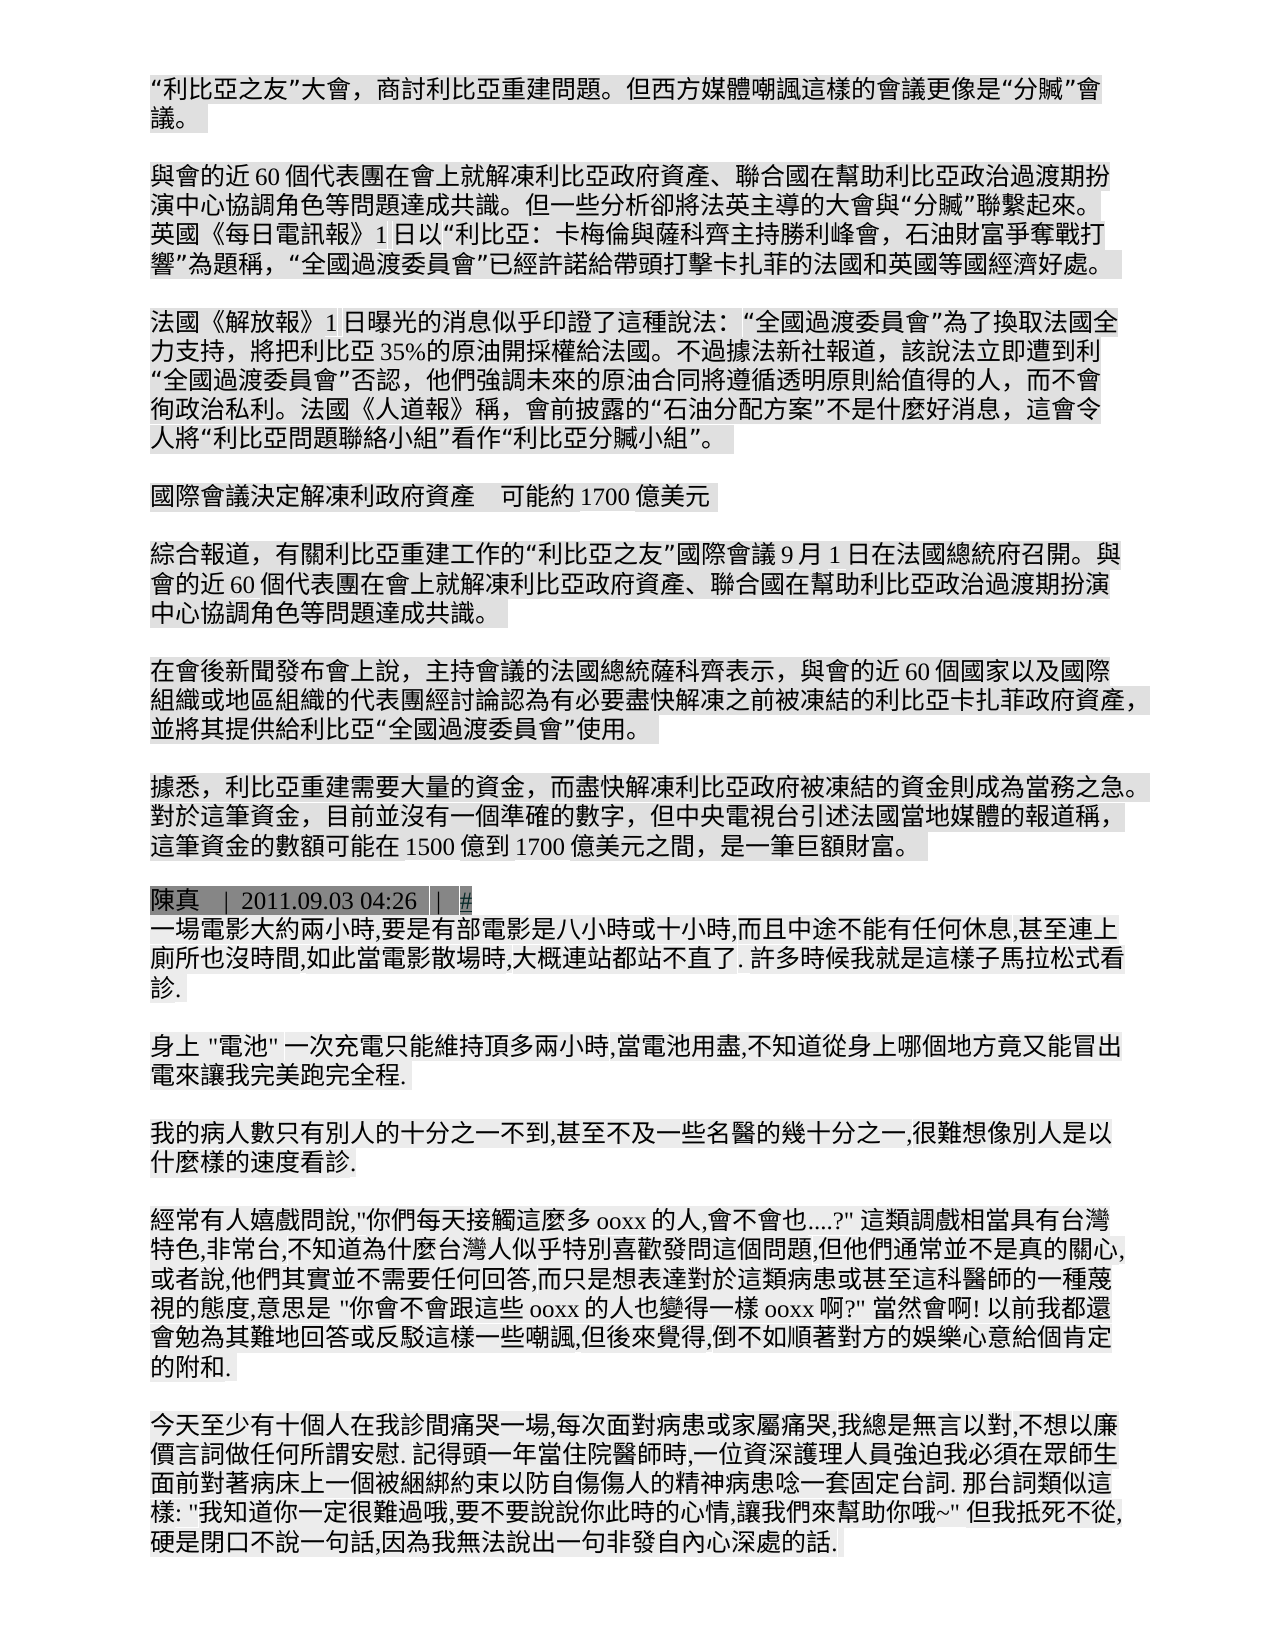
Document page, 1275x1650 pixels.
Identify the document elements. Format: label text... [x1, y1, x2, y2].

text 陳真 | 2011.09.03 04:26 | # [150, 886, 1125, 915]
text 一場電影大約兩小時,要是有部電影是八小時或十小時,而且中途不能有任何休息,甚至連上廁所也沒時間,如此當電影散場時,大概連站都站不直了. 許多時候我就是這樣子馬拉松式看診. 身上 "電池" 一次充電只能維持頂多兩小時,當電池用盡,不知道從身上哪個地方竟又能冒出電來讓我完美跑完全程. 我的病人數只有別人的十分之一不到,甚至不及一些名醫的幾十分之一,很難想像別人是以什麼樣的速度看診. 經常有人嬉戲問說,"你們每天接觸這麼多ooxx的人,會不會也....?" 這類調戲相當具有台灣特色,非常台,不知道為什麼台灣人似乎特別喜歡發問這個問題,但他們通常並不是真的關心,或者說,他們其實並不需要任何回答,而只是想表達對於這類病患或甚至這科醫師的一種蔑視的態度,意思是 "你會不會跟這些ooxx的人也變得一樣ooxx啊?" 當然會啊! 以前我都還會勉為其難地回答或反駁這樣一些嘲諷,但後來覺得,倒不如順著對方的娛樂心意給個肯定的附和. 今天至少有十個人在我診間痛哭一場,每次面對病患或家屬痛哭,我總是無言以對,不想以廉價言詞做任何所謂安慰. 記得頭一年當住院醫師時,一位資深護理人員強迫我必須在眾師生面前對著病床上一個被綑綁約束以防自傷傷人的精神病患唸一套固定台詞. 那台詞類似這樣: "我知道你一定很難過哦,要不要說說你此時的心情,讓我們來幫助你哦~" 但我抵死不從,硬是閉口不說一句話,因為我無法說出一句非發自內心深處的話. [150, 915, 1125, 1557]
text 這不是什麼新聞,更無關什麼民主與人權,所有故事情節全部重覆,只是換個地點換些人物演出而已. 當然,對外廣告詞仍然還是民主與人權那一套. 令人不解的是:不管謊言如何荒唐,不管其行徑如何邪惡與可恨,為什麼人們都還是一樣照單全收,或者正確地說,其實是漠不關心? 伊拉克如此,阿富汗亦然,利比亞亦如是. "民主人權的西方勢力 VS.邪惡獨裁的落後政權", 永遠都是這一套戲碼. 但事實真相卻骯髒齷齪臭不可聞. 美國在世界各地建立許多祕密集中營或刑求暗殺據點,簡單說就是情治機關的分店或代理商.他不方便動手的,就麻煩一些海外友人幫忙,例如台灣長期以來就是充當美國的這樣一種走狗角色,甚至幫忙進行諸如炸毀敵人民航客機或滅門殺害敵人全家等恐怖主義活動. 當下被西方主流媒體及其尾巴團體形容得彷彿是個變態惡魔的格達費,近來年事實上也是 "英美友人". 據最近不小心曝光落入 HRW (人權觀察組織)手裏的一批密件顯示,英美不但請格達費幫忙刑求偵訊所謂恐怖份子, 而且也禮尚往來,幫忙搜捕反對格達費的異議份子. 最近幾次不小心在鳳凰衛視及半島電視台上看到希拉蕊喜孜孜像在辦喜事那樣出出入入從事利比亞分贓工作並發表有關民主人權救世救民的談話,真是感到極度的痛苦不堪. 我真不明白,為什麼如此骯髒下流的事情卻長期以來就一直在我們眼前毫無羞赧地公然上演? 男的殺,女的姦,永無止盡的謊言,殺戮與掠奪. 我知道大家都很忙,顧小孩顧爹娘,家裏有好多事要忙;要不就是有著清純童稚之心,喜歡新奇好玩事物,或縱情浪漫,卿卿我我,甜甜蜜蜜,或熱心於某種職業也好,志業也罷,尤其甚者,遺世獨立,崇仰藝術與思想之深邃動人. 舉凡各色人等,儘可大方追求一己之所嚮或之所需,但這一切人生事物,難道不用講個 "美" 字? 你可以不管公眾之事,但你怎麼可能對於醜陋骯髒之事卻彷彿一點感覺也沒有? 中秋都快到了,但天氣還是熱,烈日當頭,大家都知道要趕緊防曬防黑,以免美白破功,傷了白泡泡的肌膚或長了什麼痘痘曬斑可慘了. 台南最近有家美國人開的大賣場叫什麼CO的開張了,據說聚集三千人排隊等候入場. 大家的種種熱情真是滴水不落蜘蛛必究,十分驚人. 至於我呢,雖然志氣不太入流,自然也有我的熱情所在. 重點是,萬般熱情不用多,只消分配個一億分之一的熱情到有關戰爭與謊言,殺戮與掠奪的事情上,世上理應會少了很多悲劇. 你甚至不需要為它做些什麼,但俯拾皆是無數的醜陋與悲劇,難道無法在你心中發酵個比方說三秒鐘? 陳真 ============ 英美情報機構 曾助老格打擊異己 路透社 . 放大圖片.英美情報機構 曾助老格打擊異己 (圖略) （路透的黎波里4日電）「人權觀察」（Human RightsWatch）3日表示，他們在格達費（Muammar Gaddafi）情報頭子庫薩（Moussa Koussa）位於的黎波里（Tripoli）的辦公室發現一批機密文件，內容顯示美國與英國的情報機構曾協助格達費迫害利比亞的異議分子。 人權觀察組織在利比亞前情報頭子兼外交部長庫薩遭棄置的辦公室裡發現這批機密文件。 該組織表示，美國中央情報局（CIA）曾捕獲一些異議分子，並將他們送至利比亞。目前利比亞過渡政府在的黎波里的軍事指揮官貝爾哈吉（Abdel Hakim Belhaj）便是其中1人。中央社（翻譯） ======== 美英被曝曾助卡扎菲迫害異己 [2011-09-04] 加拿大星島日報 雖然美國和英國都視利比亞領袖卡扎菲為死敵，並大力支持北約進行空襲，非要趕卡扎菲下台不罷休，但人權監察組織（HRW）在利比亞政府情報首長位於首都的黎波里一個已經被廢置的辦公室內，搜獲大批機密文件，顯示美國和英國的情報部門曾經與卡扎菲勾結，迫害該國的異見人士。 人權監察指，該組織的人員在利比亞情報首長兼外長庫薩辦公室內，搜到數百封信件，是美國中央情報局、英國軍情六處和庫薩之間的通訊。庫薩於今年3月變節，逃往倫敦。中情局發出的信件謂語都是「親愛的庫薩先生」。 由利比亞反對派組成的臨時政府現任軍事指揮官貝勒哈吉，就是其中一個被迫害的人。他於多年前被美國中情局人員擒獲及被遣返利比亞。人權監察發言人鮑茨厄特說：「我們在庫薩的辦公室內發現的檔案文件中，找到一封中情局於2004年發出的傳真。中情局當時通知利比亞政府，他們有方法拘捕貝勒哈吉，並可以把他交出來。」 相關檔案顯示，香港拒絕利比亞派出飛機，引渡因護照問題被香港拘留的貝勒哈吉和妻兒。該份標示「機密，美國、利比亞除外」的文件建議，利比亞透過第三國包機接走貝勒哈吉，而發出文件的一方更承諾在財政上提供支援。 鮑茨厄特謂，中情局在亞洲擒獲了貝勒哈吉，並把他送上一架飛機，秘密遣返利比亞。貝勒哈吉後來在的黎波里阿布沙林監獄內遭受利比亞特工人員盤問和虐待，直到2010年底才獲釋。貝勒哈吉聲稱，在他被遣送回利比亞之前，他也曾被美國中情局人員虐待。 另有信件，顯示英國軍情六處向卡扎菲政府提供英國境內利比亞異見人士的情報資料。一英國高級情報官員寄了一封聖誕卡給庫薩，寫明「軍情六處的問候」，下款簽署「你的朋友」。中情局沒有對人權監察報告作出回應。英國政府發言人則表示，當局一貫的政策，是不對情報界有關的事作任何評論。 ====== 密件曝光！美英與格達費合作反恐 ＣＩＡ曾八度將恐怖嫌犯送至利比亞偵訊 中央社 從利比亞政府大樓發現的文件顯示，美國中央情報局（ＣＩＡ）與英國軍情六處（MI6）曾與利國強人格達費的情報單位密切合作，其中包括中情局至少八次將恐怖主義嫌犯送至利比亞偵訊，而無視該國以嚴刑逼供著稱；中情局甚至還幫格達費撰寫放棄發展大規模毀滅性武器的講稿。 美英拒絕發表意見 華爾街日報等媒體二日引述在利比亞「外部安全局」總部發現的資料報導，中情局不僅將恐怖主義嫌犯送至利比亞，同時建議利國偵查員該偵訊的問題。中情局不願對此發表意見。 此外，根據二○○四年當時的中情局高階特工史蒂芬．卡佩斯給利比亞情報首長庫薩的一封短柬顯示，中情局在利國展開「永久駐點」的設立事宜，而信箋的開頭是「親愛的庫薩」，文末署名「史蒂夫」，也顯示兩人關係密切。庫薩今年三月叛逃至英國，儘管他被控違反人權，不過仍獲允飛往卡達。 這些文件是由進入利比亞政府大樓的「人權觀察」成員所發現，在大部分阿拉伯文文件中，至少有三個英文檔案，其中一個標明為「中情局」，另外兩個註記為「英國軍情六處」，文件年代包括二○○二年至○七年，其中又以○三年末與○四年者為大宗。 紐約時報也報導，在「中情局」檔案中，出現長短僅一張的演講稿，顯然這是為格達費捉刀、聲明放棄非傳統武器的講稿，發信時間為○三年耶誕節前，文末點出「利比亞誠摯呼籲讓中東成為無大規模毀滅性武器區域」。 美04年遣返反格達費人士 利比亞也反過來要求中情局送回反對派領袖薩迪克，○四年三月間中情局回覆，「為了雙方利益，我們矢志發展這層關係，」並同意竭盡所能找出薩迪克。薩迪克就是當今利比亞反抗軍指揮官貝哈吉的化名。據貝哈吉說，中情局懷疑他是開打組織恐怖份子，○四年在馬來西亞機場逮捕他，送往泰國後，先遭到酷刑逼供，再把他送回利比亞。他被關了近七年，其中有三年完全不能洗澡，直到去年底才出獄。 此外，一些文件也顯示，英國軍情六處也將利國反對派流亡人士的詳細資料提供給格達費特務。英國外相海格三日拒絕就此發表意見，強調英國向來不評論情報事務，還說這些都是前朝舊事，而他對事情背後的內幕毫不知情。 ========== 「美助卡扎菲從香港引渡異議者」 更新時間 2011年9月4日 "人權觀察"公布的在利比亞發現的秘密文件之一(圖略) 香港媒體今天（9月4日）報道，「人權觀察」組織公開的文件顯示，美國曾幫助利比亞從香港引渡反政府人士。 報道說，在利比亞發現的文件顯示，英美情報機關在反恐戰爭期間，曾與卡扎菲政府關係密切，甚至幫助迫害異見人士。 相關内容「美曾把恐怖嫌疑人送往利比亞」「西方情報部門曾與卡扎菲合作」利比亞反叛同歐美特使談判報道引述來自總部在美國的「人權觀察」的消息說，2004年3月，香港曾因護照問題扣留一名利比亞反政府成員及其妻兒。 卡扎菲政府知道後，曾試圖派包機到香港，引渡這名反政府活動人士，但此要求被香港政府拒絕了。 「人權觀察」的消息說，在利比亞發現的文件透露，美國中央情報局建議利比亞在第三國安排包機，稱這樣做香港會同意引渡。 美國中央情報局還提出，在第三國安排包機的費用可由美國協助。 昨天「人權觀察」公開在利比亞發現的文件說，西方情報機構與卡扎菲政府曾經緊密合作。 這些文件包括利比亞情報部門和美國中央情報局CIA以及英國情報部門MI6以及其他一些機構的通信往來。 一些文件顯示，美國中央情報局「非常規引渡」恐怖嫌疑分子到利比亞審問，審問時有中央情報局特工在場。 另一些文件則顯示，英國曾經幫助卡扎菲撰寫演說稿。 ========= 國際/當年交情好 CIA想在利設點 http://www.cdnews.com.tw 2011-09-03 12:05:30 陳淑娟/整理 法新社華盛頓2日電：「華爾街日報」今天報導，在利比亞政府辦公大樓發現的檔案資料顯示，美國中央情報局（CIA）和強人格達費情報機構有強烈合作關係，包括把恐怖嫌犯送至這個北非國家進行偵訊。 根據中情局高層官員卡皮斯（Stephen Kappes）致利比亞當時情報頭子庫薩（Moussa Koussa）一封短信，華爾街日報（WSJ）報導，2004年時中情局也朝向在利比亞設立「長期駐點」。 報導指出，這封信信頭是「親愛的庫薩」，落款是「史提夫」（Steve），顯示這個兩情報單位官員關係密切。 華爾街日報引述匿名美國官員說法，那時利比亞和西方外交關係正逐漸破冰。 「人權觀察」（Human Rights Watch）研究人員前往利比亞政府辦公大樓發現這批文件，並將影本提供給華爾街日報。 =============== 檔案揭密：老格垮前…與英美感情好 中央社綜合3日電 美國和英國媒體爆料，在利比亞強人格達費垮台後曝光的檔案顯示，美國中央情報局與英國軍情六處近年與利國情報機構合作關係密切，紐約時報」報導，美國情報機構更無視利比亞以刑求逼供惡名昭彰，至少八度將恐怖嫌犯送到利國接受訊問。 「華爾街日報」報導，根據在利比亞首都的黎波里對外安全機構查獲的這批檔案，美國中情局不但把恐怖攻擊嫌犯送到利比亞訊問，還對利比亞負責偵訊的人員建議應該問些什麼問題。 英國「獨立報」援引文件報導，英美情報單位也和利比亞密切合作，不僅透過引渡方案將人犯送交格達費政權，還把利比亞流亡反對派人士的詳細情況傳遞給老格間諜。 這些檔案是「人權觀察」研究人員前往利比亞政府辦公大樓搜尋時所發現。華爾街日報報導，根據中情局高層官員史蒂芬‧卡皮斯（Stephen Kappes）致利比亞當時情報頭子庫薩的一封短信顯示，2004年中情局曾推動在利比亞設立「長期駐點」。而該信開頭稱「親愛的庫薩」，文末並落款「史提夫」（Steve），顯示兩位情報官員關係匪淺。 曾任利比亞外長的庫薩今年3月投誠英國，儘管被控侵犯人權，仍獲允許於4月飛往卡達。 紐約時報報導，根據放在中情局卷宗裡的文件，利比亞曾要求美方回報，交出反對派領袖「沙迪克」，而中情局官員在2004年3月針對此事回函表示，「我們承諾發展對雙方（情報機構）有利的關係」，同時答應盡力找出沙迪克行蹤。沙迪克是現今利比亞反抗軍的軍事首領。 美國和英國當局都尚未對這些報導做出回應，英國外相海格3日則拒絕對此表達意見。 獨立報指出，在西方強權試圖助利比亞走出孤立之際，這些文件曝光引發各界質疑，特別是英、美和庫薩及格達費政權間的關係。 曾任外長的庫薩3月投誠英國，但無視於他被控侵犯人權，仍允許他於4月飛往卡達。 ========= 歐美決定解凍利政府資產 媒體諷：戰後分贓 http://www.chinareviewnews.com 2011-09-02 11:07:30 9月1日是卡扎菲奪取利比亞政權的42周年，就在這天63個國家和機構的代表參加在巴黎召開的“利比亞之友”大會，商討利比亞重建問題。 中評社北京9月2日電／環球時報報道，9月1日，約60個國家代表參加在巴黎召開的“利比亞之友”大會，商討利比亞重建問題。但西方媒體嘲諷這樣的會議更像是“分贓”會議。 與會的近60個代表團在會上就解凍利比亞政府資產、聯合國在幫助利比亞政治過渡期扮演中心協調角色等問題達成共識。但一些分析卻將法英主導的大會與“分贓”聯繫起來。英國《每日電訊報》1日以“利比亞：卡梅倫與薩科齊主持勝利峰會，石油財富爭奪戰打響”為題稱，“全國過渡委員會”已經許諾給帶頭打擊卡扎菲的法國和英國等國經濟好處。 法國《解放報》1日曝光的消息似乎印證了這種說法：“全國過渡委員會”為了換取法國全力支持，將把利比亞35%的原油開採權給法國。不過據法新社報道，該說法立即遭到利“全國過渡委員會”否認，他們強調未來的原油合同將遵循透明原則給值得的人，而不會徇政治私利。法國《人道報》稱，會前披露的“石油分配方案”不是什麼好消息，這會令人將“利比亞問題聯絡小組”看作“利比亞分贓小組”。 國際會議決定解凍利政府資產 可能約1700億美元 綜合報道，有關利比亞重建工作的“利比亞之友”國際會議9月1日在法國總統府召開。與會的近60個代表團在會上就解凍利比亞政府資產、聯合國在幫助利比亞政治過渡期扮演中心協調角色等問題達成共識。 在會後新聞發布會上說，主持會議的法國總統薩科齊表示，與會的近60個國家以及國際組織或地區組織的代表團經討論認為有必要盡快解凍之前被凍結的利比亞卡扎菲政府資產，並將其提供給利比亞“全國過渡委員會”使用。 據悉，利比亞重建需要大量的資金，而盡快解凍利比亞政府被凍結的資金則成為當務之急。對於這筆資金，目前並沒有一個準確的數字，但中央電視台引述法國當地媒體的報道稱，這筆資金的數額可能在1500億到1700億美元之間，是一筆巨額財富。 [150, 75, 1125, 861]
